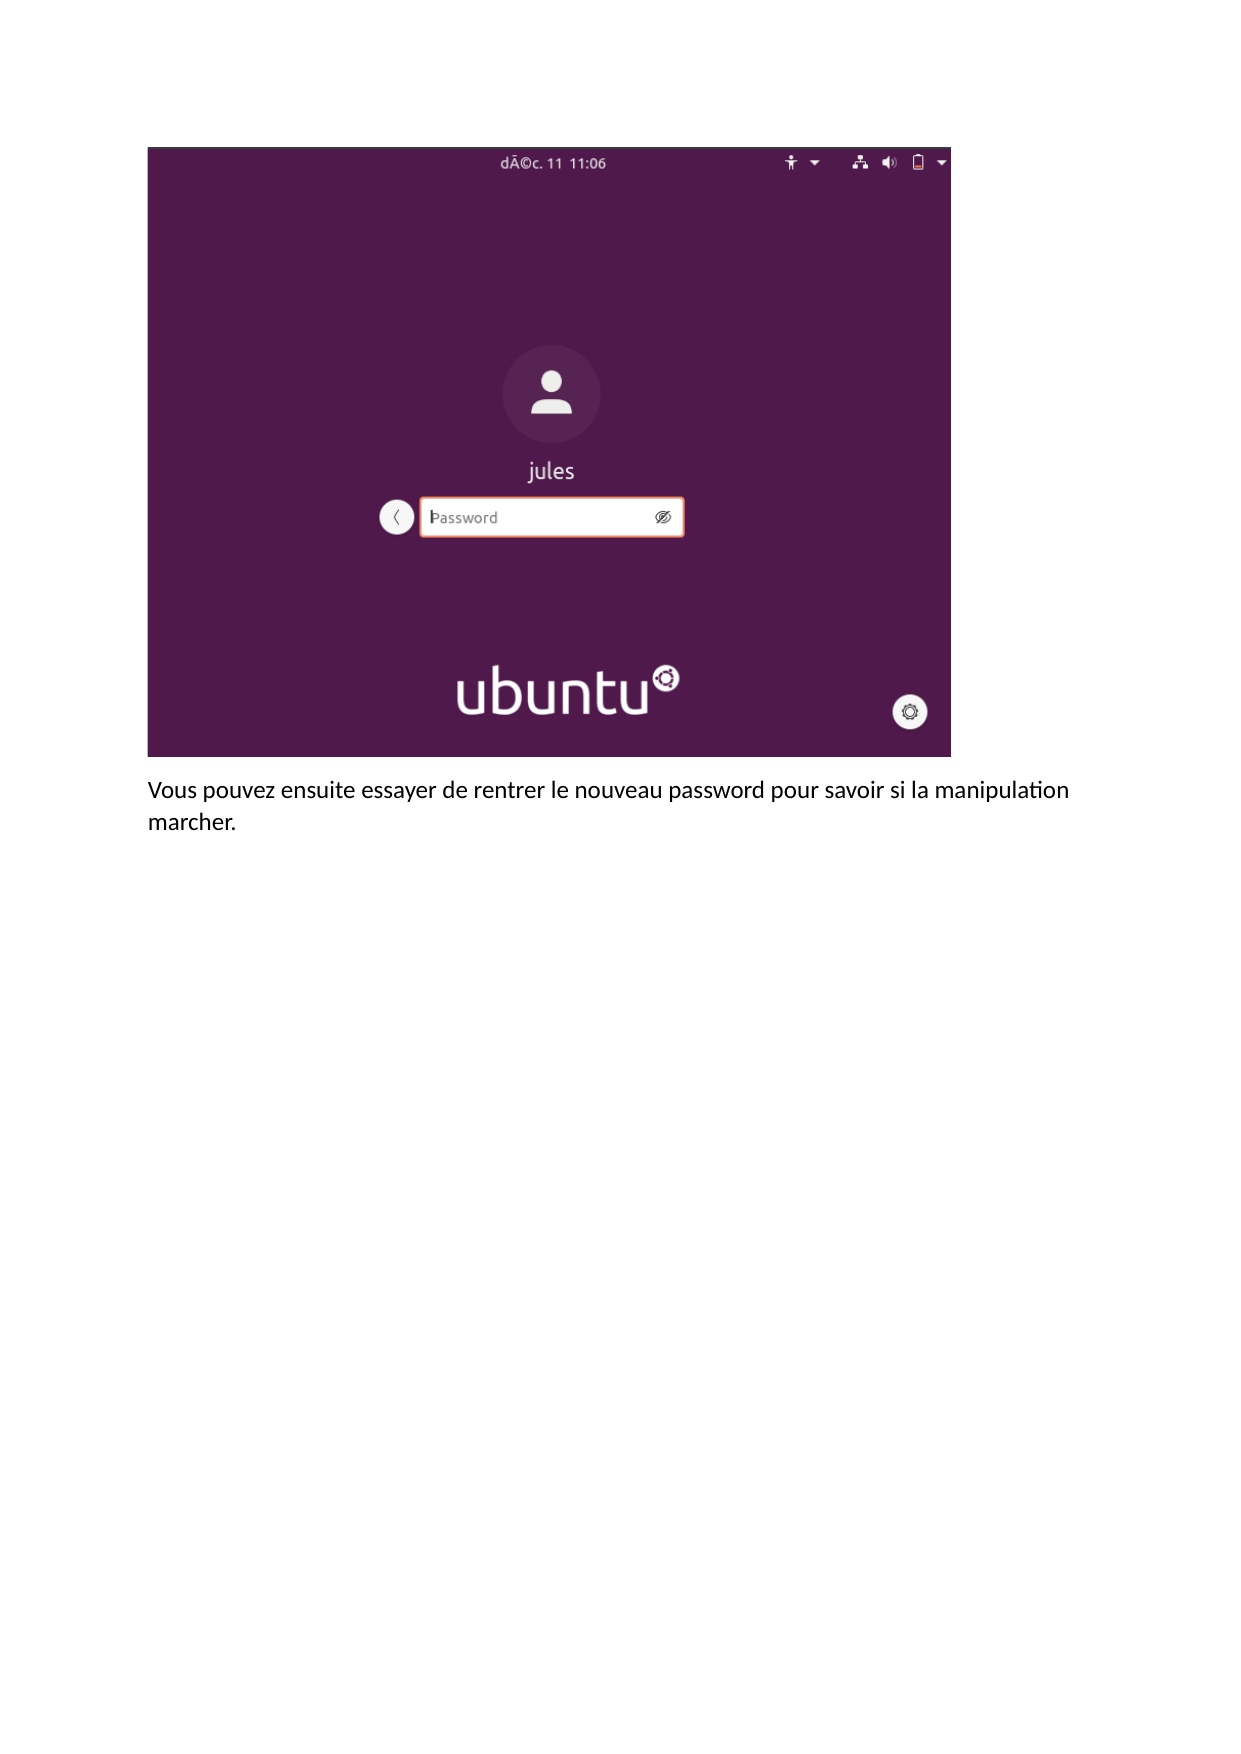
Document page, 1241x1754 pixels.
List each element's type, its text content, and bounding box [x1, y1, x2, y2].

text Vous pouvez ensuite essayer de rentrer le nouveau password pour savoir si la manipulation marcher. [148, 774, 1093, 836]
